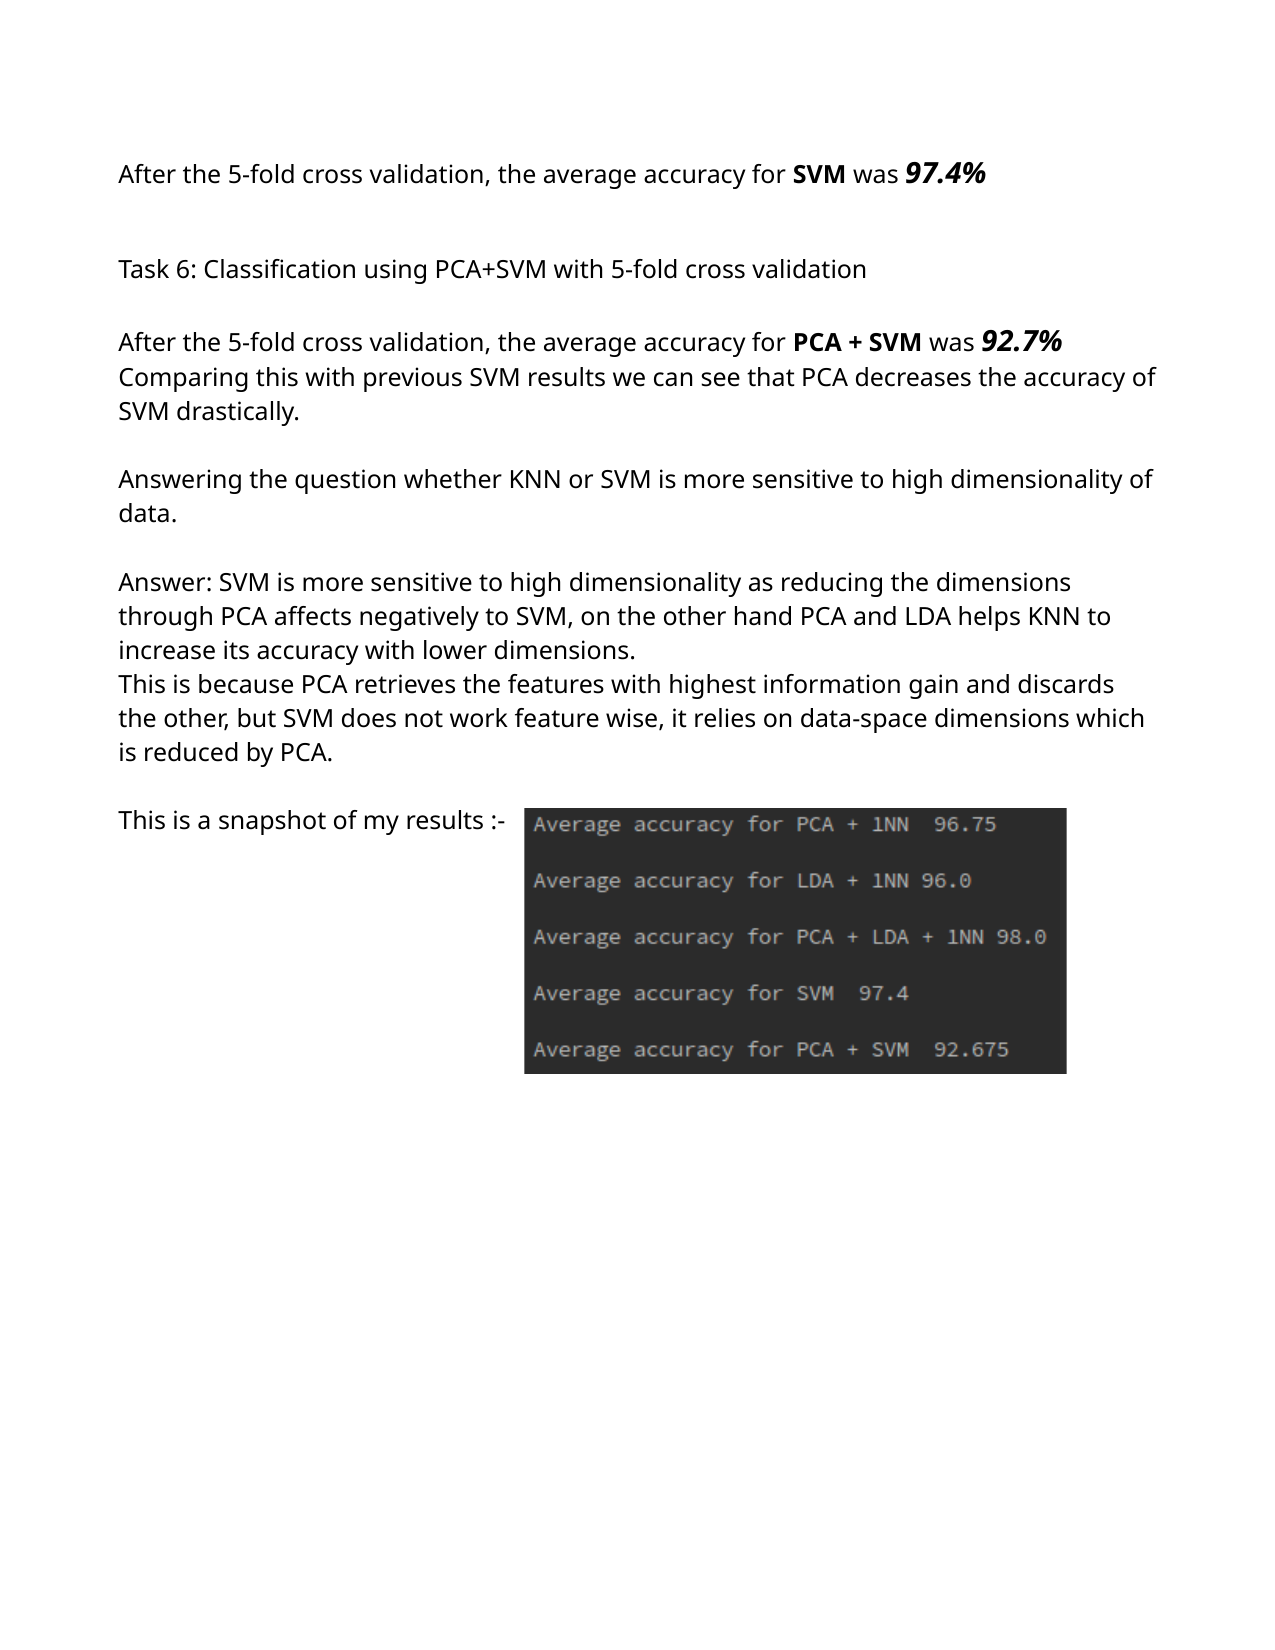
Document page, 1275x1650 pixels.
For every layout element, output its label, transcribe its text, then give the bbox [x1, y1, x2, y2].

text After the 5-fold cross validation, the average accuracy for SVM was 97.4% [118, 152, 1157, 192]
picture [524, 808, 1067, 1074]
text Answer: SVM is more sensitive to high dimensionality as reducing the dimensions through PCA affects negatively to SVM, on the other hand PCA and LDA helps KNN to increase its accuracy with lower dimensions. [118, 564, 1157, 666]
text Answering the question whether KNN or SVM is more sensitive to high dimensionality of data. [118, 462, 1157, 530]
text This is because PCA retrieves the features with highest information gain and discards the other, but SVM does not work feature wise, it relies on data-space dimensions which is reduced by PCA. [118, 666, 1157, 769]
text Comparing this with previous SVM results we can see that PCA decreases the accuracy of SVM drastically. [118, 360, 1157, 428]
text After the 5-fold cross validation, the average accuracy for PCA + SVM was 92.7% [118, 320, 1157, 360]
text Task 6: Classification using PCA+SVM with 5-fold cross validation [118, 252, 1157, 286]
text This is a snapshot of my results :- [118, 803, 1157, 837]
